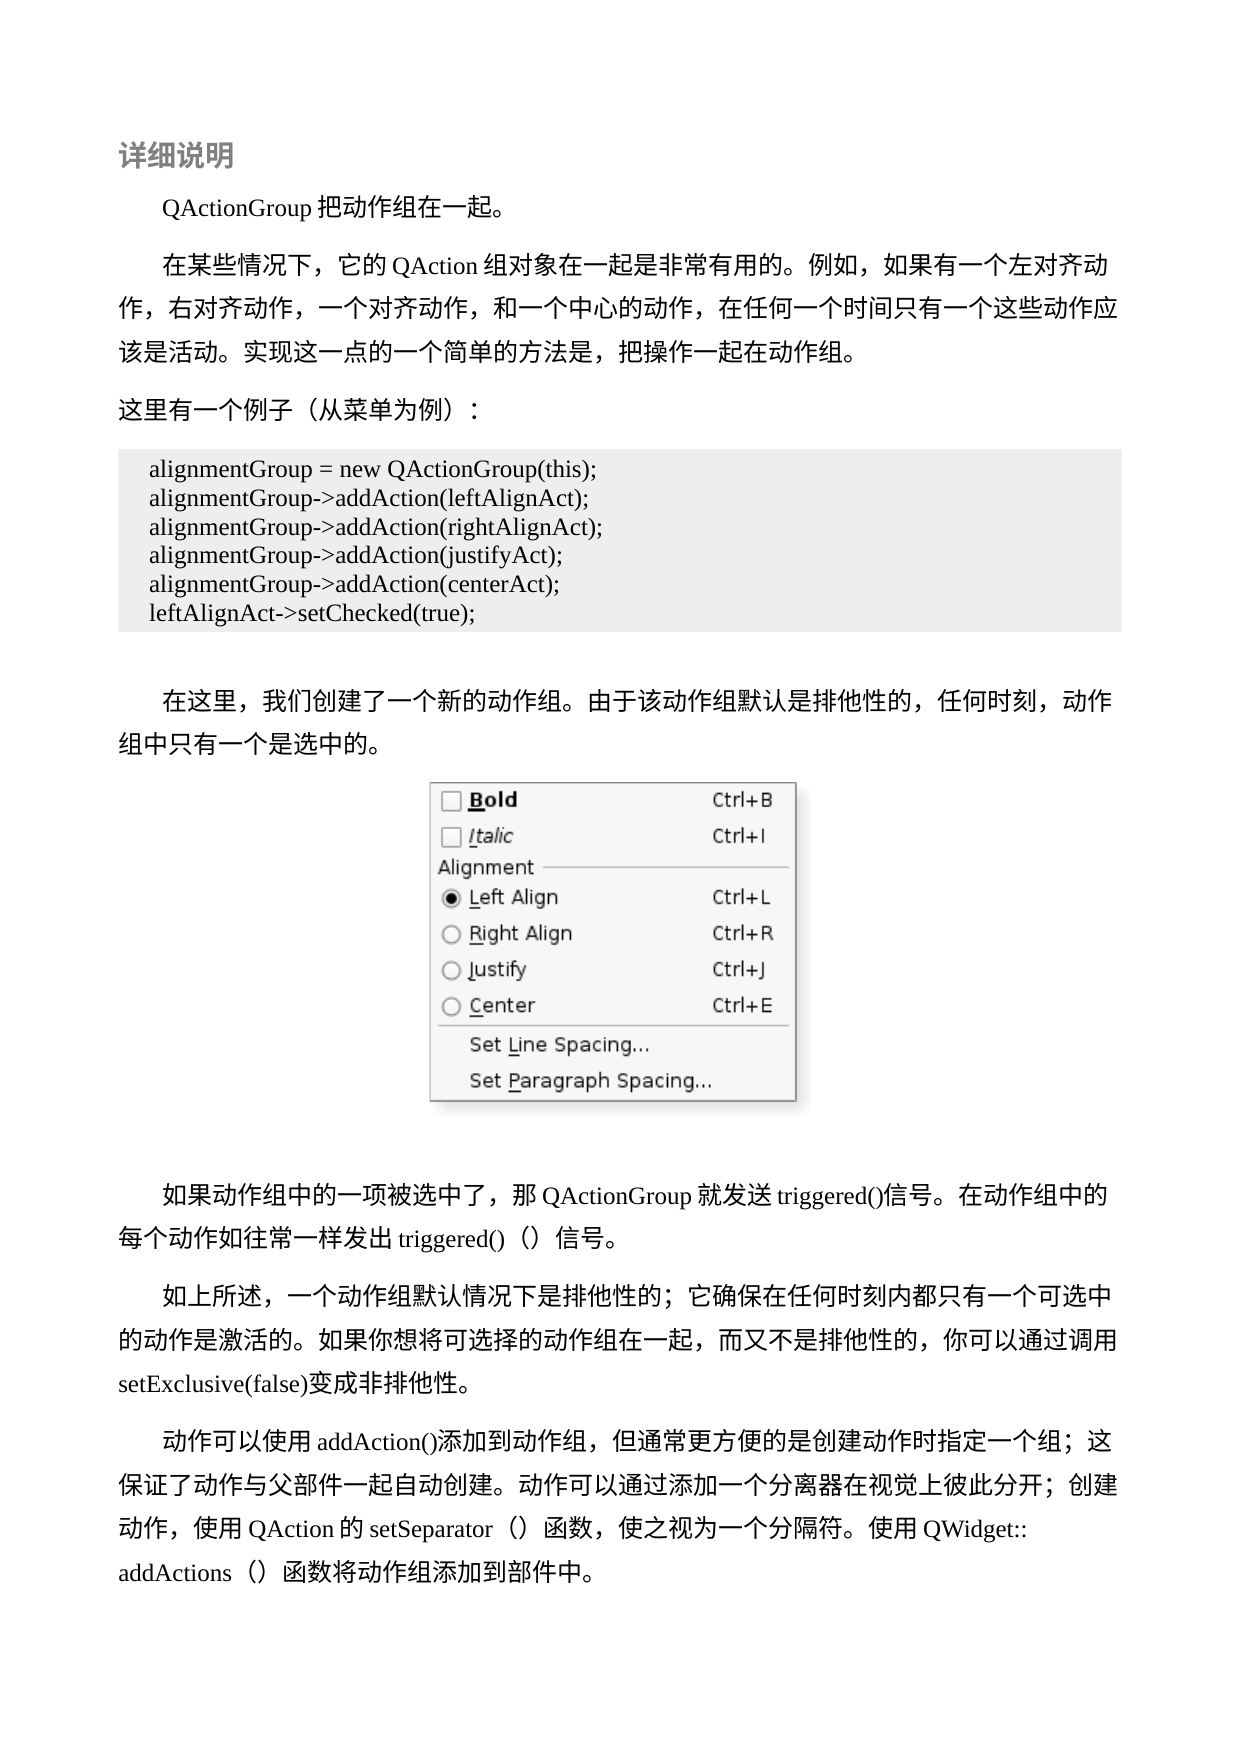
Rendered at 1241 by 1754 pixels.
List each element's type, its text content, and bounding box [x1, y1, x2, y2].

text 动作可以使用addAction()添加到动作组，但通常更方便的是创建动作时指定一个组；这保证了动作与父部件一起自动创建。动作可以通过添加一个分离器在视觉上彼此分开；创建动作，使用QAction的setSeparator（）函数，使之视为一个分隔符。使用QWidget:: addActions（）函数将动作组添加到部件中。 [118, 1422, 1122, 1588]
text QActionGroup把动作组在一起。 [118, 187, 1122, 224]
picture [429, 782, 811, 1116]
subtitle 详细说明 [118, 133, 1122, 175]
text 在某些情况下，它的QAction组对象在一起是非常有用的。例如，如果有一个左对齐动作，右对齐动作，一个对齐动作，和一个中心的动作，在任何一个时间只有一个这些动作应该是活动。实现这一点的一个简单的方法是，把操作一起在动作组。 [118, 246, 1122, 369]
text 这里有一个例子（从菜单为例）： [118, 390, 1122, 427]
text 如果动作组中的一项被选中了，那QActionGroup就发送triggered()信号。在动作组中的每个动作如往常一样发出triggered()（）信号。 [118, 1175, 1122, 1255]
text 在这里，我们创建了一个新的动作组。由于该动作组默认是排他性的，任何时刻，动作组中只有一个是选中的。 [118, 681, 1122, 761]
table_header alignmentGroup = new QActionGroup(this); alignmentGroup->addAction(leftAlignAct); alignmentGroup->addAction(rightAlignAct); alignmentGroup->addAction(justifyAct); alignmentGroup->addAction(centerAct); leftAlignAct->setChecked(true); [118, 449, 1122, 632]
text 如上所述，一个动作组默认情况下是排他性的；它确保在任何时刻内都只有一个可选中的动作是激活的。如果你想将可选择的动作组在一起，而又不是排他性的，你可以通过调用setExclusive(false)变成非排他性。 [118, 1277, 1122, 1400]
